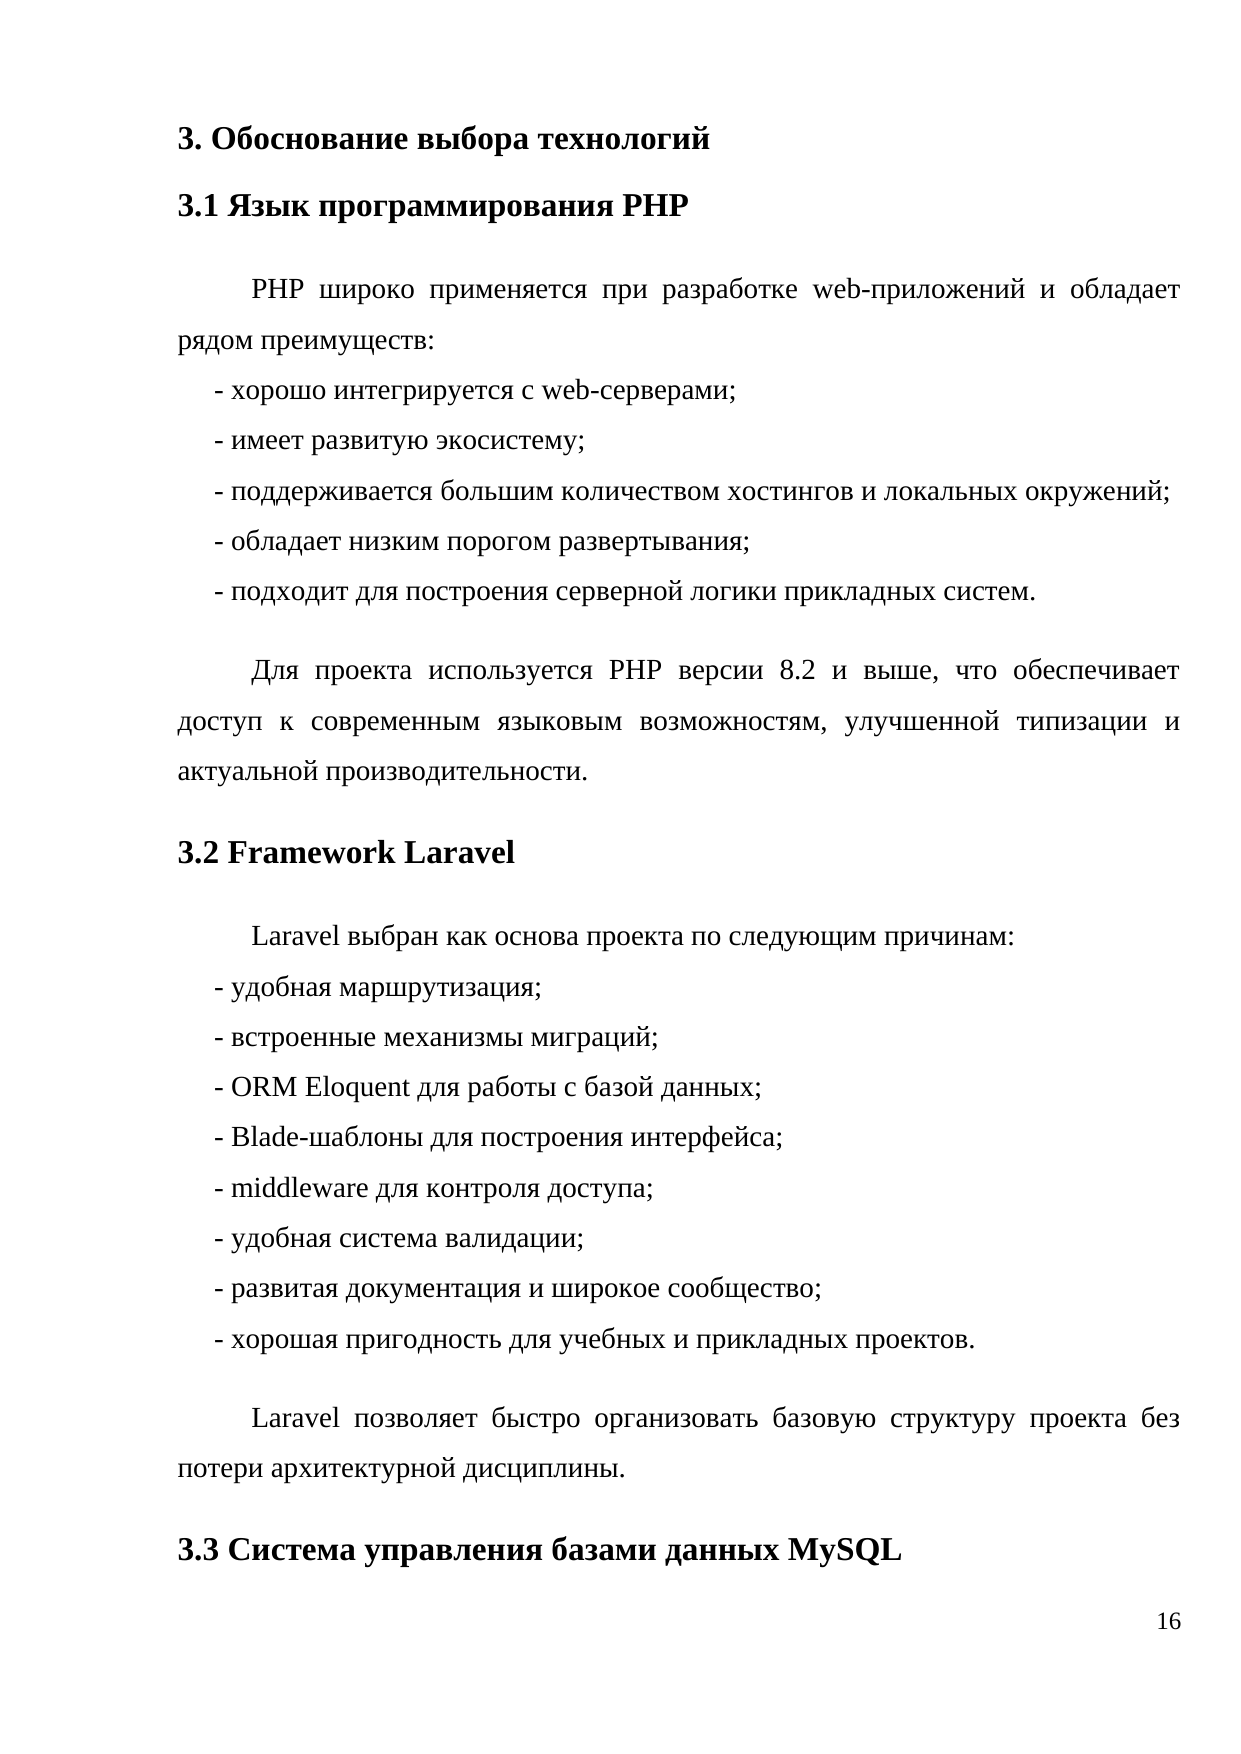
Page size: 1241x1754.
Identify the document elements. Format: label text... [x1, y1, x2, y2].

text - обладает низким порогом развертывания; [214, 523, 1181, 557]
subtitle 3.3 Система управления базами данных MySQL [177, 1529, 1181, 1568]
text - ORM Eloquent для работы с базой данных; [214, 1069, 1181, 1103]
subtitle 3.2 Framework Laravel [177, 832, 1181, 870]
text - развитая документация и широкое сообщество; [214, 1271, 1181, 1304]
text - middleware для контроля доступа; [214, 1170, 1181, 1203]
text - Blade-шаблоны для построения интерфейса; [214, 1119, 1181, 1153]
text - удобная система валидации; [214, 1220, 1181, 1254]
text - хорошо интегрируется с web-серверами; [214, 372, 1181, 406]
text - поддерживается большим количеством хостингов и локальных окружений; [214, 473, 1181, 506]
text - встроенные механизмы миграций; [214, 1019, 1181, 1052]
text - удобная маршрутизация; [214, 969, 1181, 1002]
text Laravel выбран как основа проекта по следующим причинам: [177, 918, 1181, 952]
text Для проекта используется PHP версии 8.2 и выше, что обеспечивает доступ к современным языковым возможностям, улучшенной типизации и актуальной производительности. [177, 652, 1181, 787]
text - хорошая пригодность для учебных и прикладных проектов. [214, 1321, 1181, 1354]
text PHP широко применяется при разработке web-приложений и обладает рядом преимуществ: [177, 271, 1181, 355]
subtitle 3.1 Язык программирования PHP [177, 185, 1181, 223]
subtitle 3. Обоснование выбора технологий [177, 118, 1181, 156]
text - имеет развитую экосистему; [214, 422, 1181, 456]
text Laravel позволяет быстро организовать базовую структуру проекта без потери архитектурной дисциплины. [177, 1400, 1181, 1484]
text - подходит для построения серверной логики прикладных систем. [214, 573, 1181, 607]
